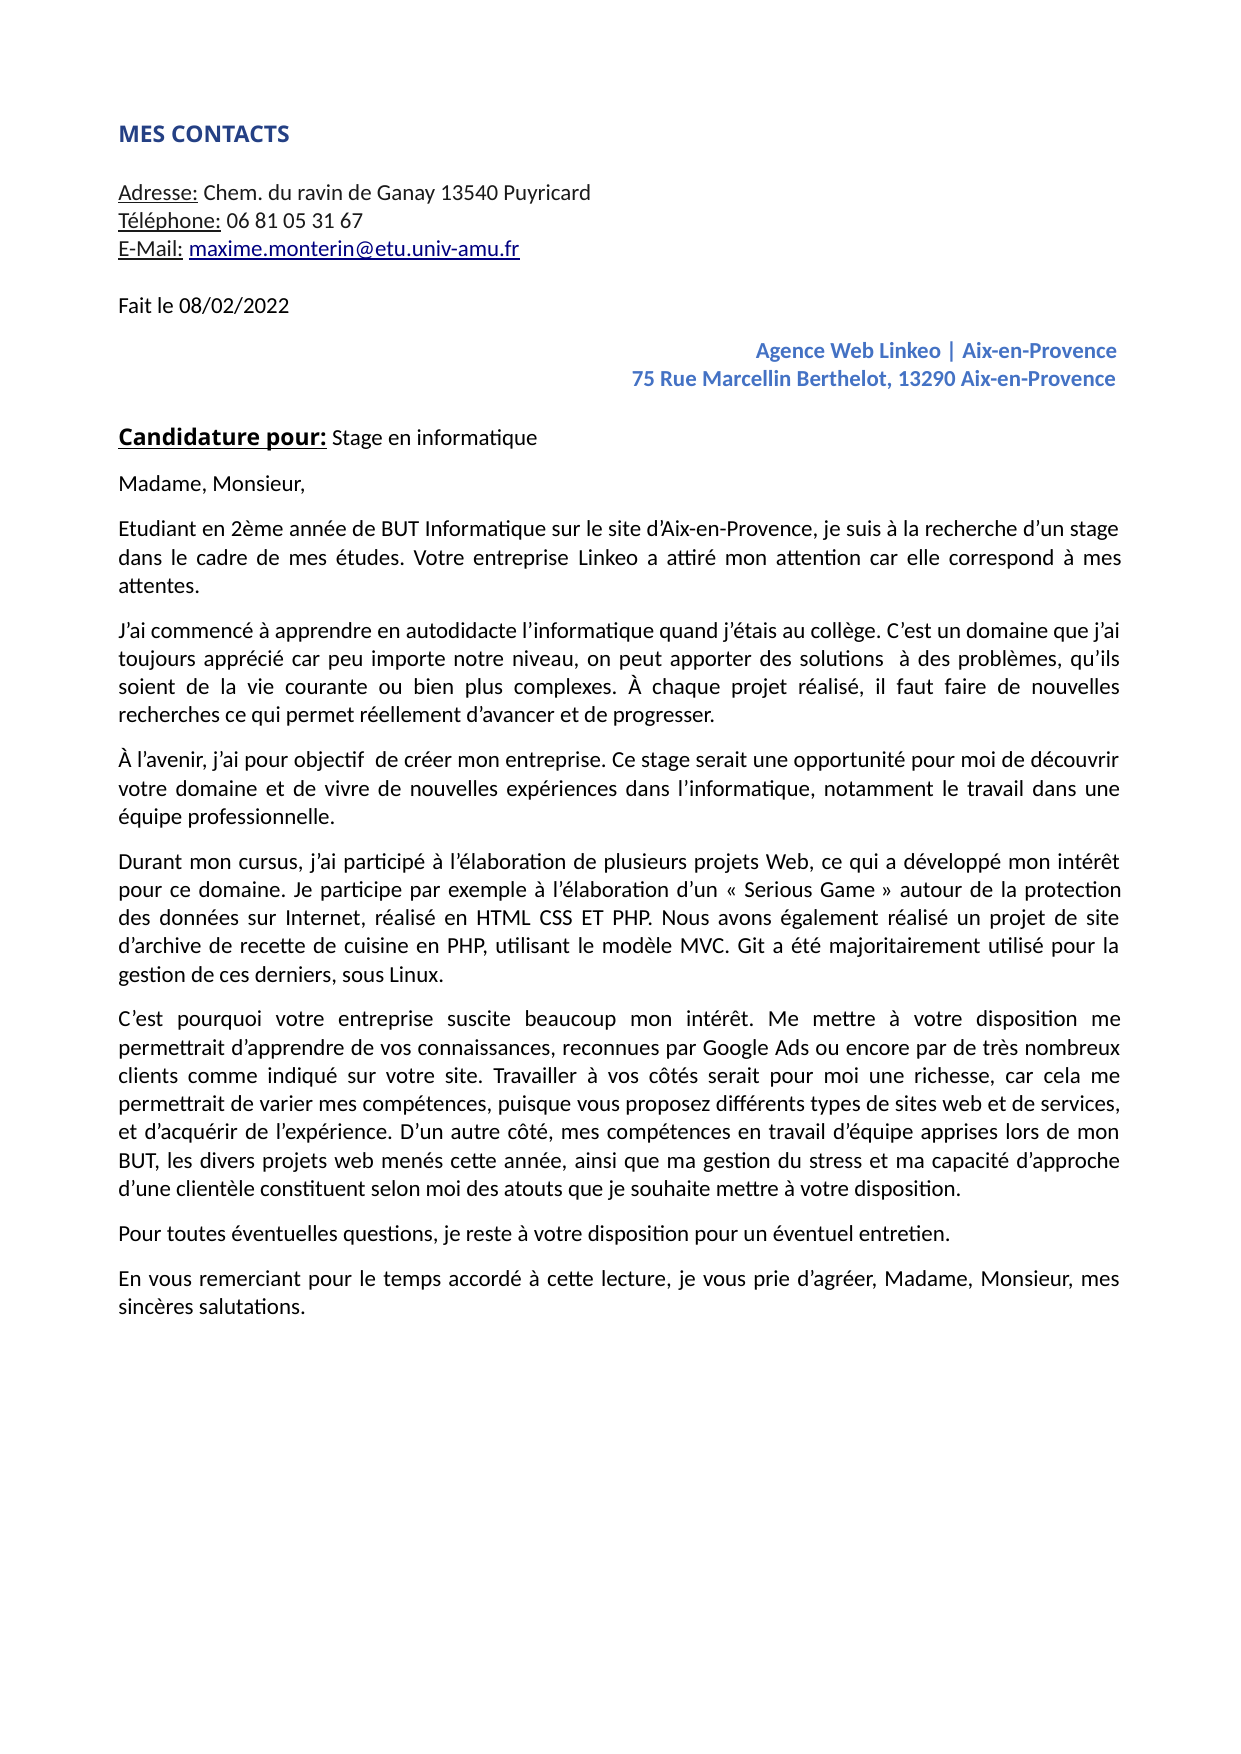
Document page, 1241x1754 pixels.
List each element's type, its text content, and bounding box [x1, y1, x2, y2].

text Fait le 08/02/2022 [118, 291, 1122, 319]
text 75 Rue Marcellin Berthelot, 13290 Aix-en-Provence [413, 364, 1122, 392]
text MES CONTACTS [118, 118, 1122, 149]
text Etudiant en 2ème année de BUT Informatique sur le site d’Aix-en-Provence, je suis à la recherche d’un stage dans le cadre de mes études. Votre entreprise Linkeo a attiré mon attention car elle correspond à mes attentes. [118, 514, 1122, 599]
text À l’avenir, j’ai pour objectif de créer mon entreprise. Ce stage serait une opportunité pour moi de découvrir votre domaine et de vivre de nouvelles expériences dans l’informatique, notamment le travail dans une équipe professionnelle. [118, 745, 1122, 830]
text E-Mail: maxime.monterin@etu.univ-amu.fr [118, 234, 1122, 262]
text En vous remerciant pour le temps accordé à cette lecture, je vous prie d’agréer, Madame, Monsieur, mes sincères salutations. [118, 1264, 1122, 1320]
text Pour toutes éventuelles questions, je reste à votre disposition pour un éventuel entretien. [118, 1219, 1122, 1247]
text J’ai commencé à apprendre en autodidacte l’informatique quand j’étais au collège. C’est un domaine que j’ai toujours apprécié car peu importe notre niveau, on peut apporter des solutions à des problèmes, qu’ils soient de la vie courante ou bien plus complexes. À chaque projet réalisé, il faut faire de nouvelles recherches ce qui permet réellement d’avancer et de progresser. [118, 616, 1122, 728]
text Adresse: Chem. du ravin de Ganay 13540 Puyricard [118, 178, 1122, 206]
text Agence Web Linkeo | Aix-en-Provence [118, 336, 1122, 364]
text Durant mon cursus, j’ai participé à l’élaboration de plusieurs projets Web, ce qui a développé mon intérêt pour ce domaine. Je participe par exemple à l’élaboration d’un « Serious Game » autour de la protection des données sur Internet, réalisé en HTML CSS ET PHP. Nous avons également réalisé un projet de site d’archive de recette de cuisine en PHP, utilisant le modèle MVC. Git a été majoritairement utilisé pour la gestion de ces derniers, sous Linux. [118, 847, 1122, 988]
text Téléphone: 06 81 05 31 67 [118, 206, 1122, 234]
text Candidature pour: Stage en informatique [118, 421, 1122, 453]
text Madame, Monsieur, [118, 469, 1122, 498]
text C’est pourquoi votre entreprise suscite beaucoup mon intérêt. Me mettre à votre disposition me permettrait d’apprendre de vos connaissances, reconnues par Google Ads ou encore par de très nombreux clients comme indiqué sur votre site. Travailler à vos côtés serait pour moi une richesse, car cela me permettrait de varier mes compétences, puisque vous proposez différents types de sites web et de services, et d’acquérir de l’expérience. D’un autre côté, mes compétences en travail d’équipe apprises lors de mon BUT, les divers projets web menés cette année, ainsi que ma gestion du stress et ma capacité d’approche d’une clientèle constituent selon moi des atouts que je souhaite mettre à votre disposition. [118, 1004, 1122, 1202]
